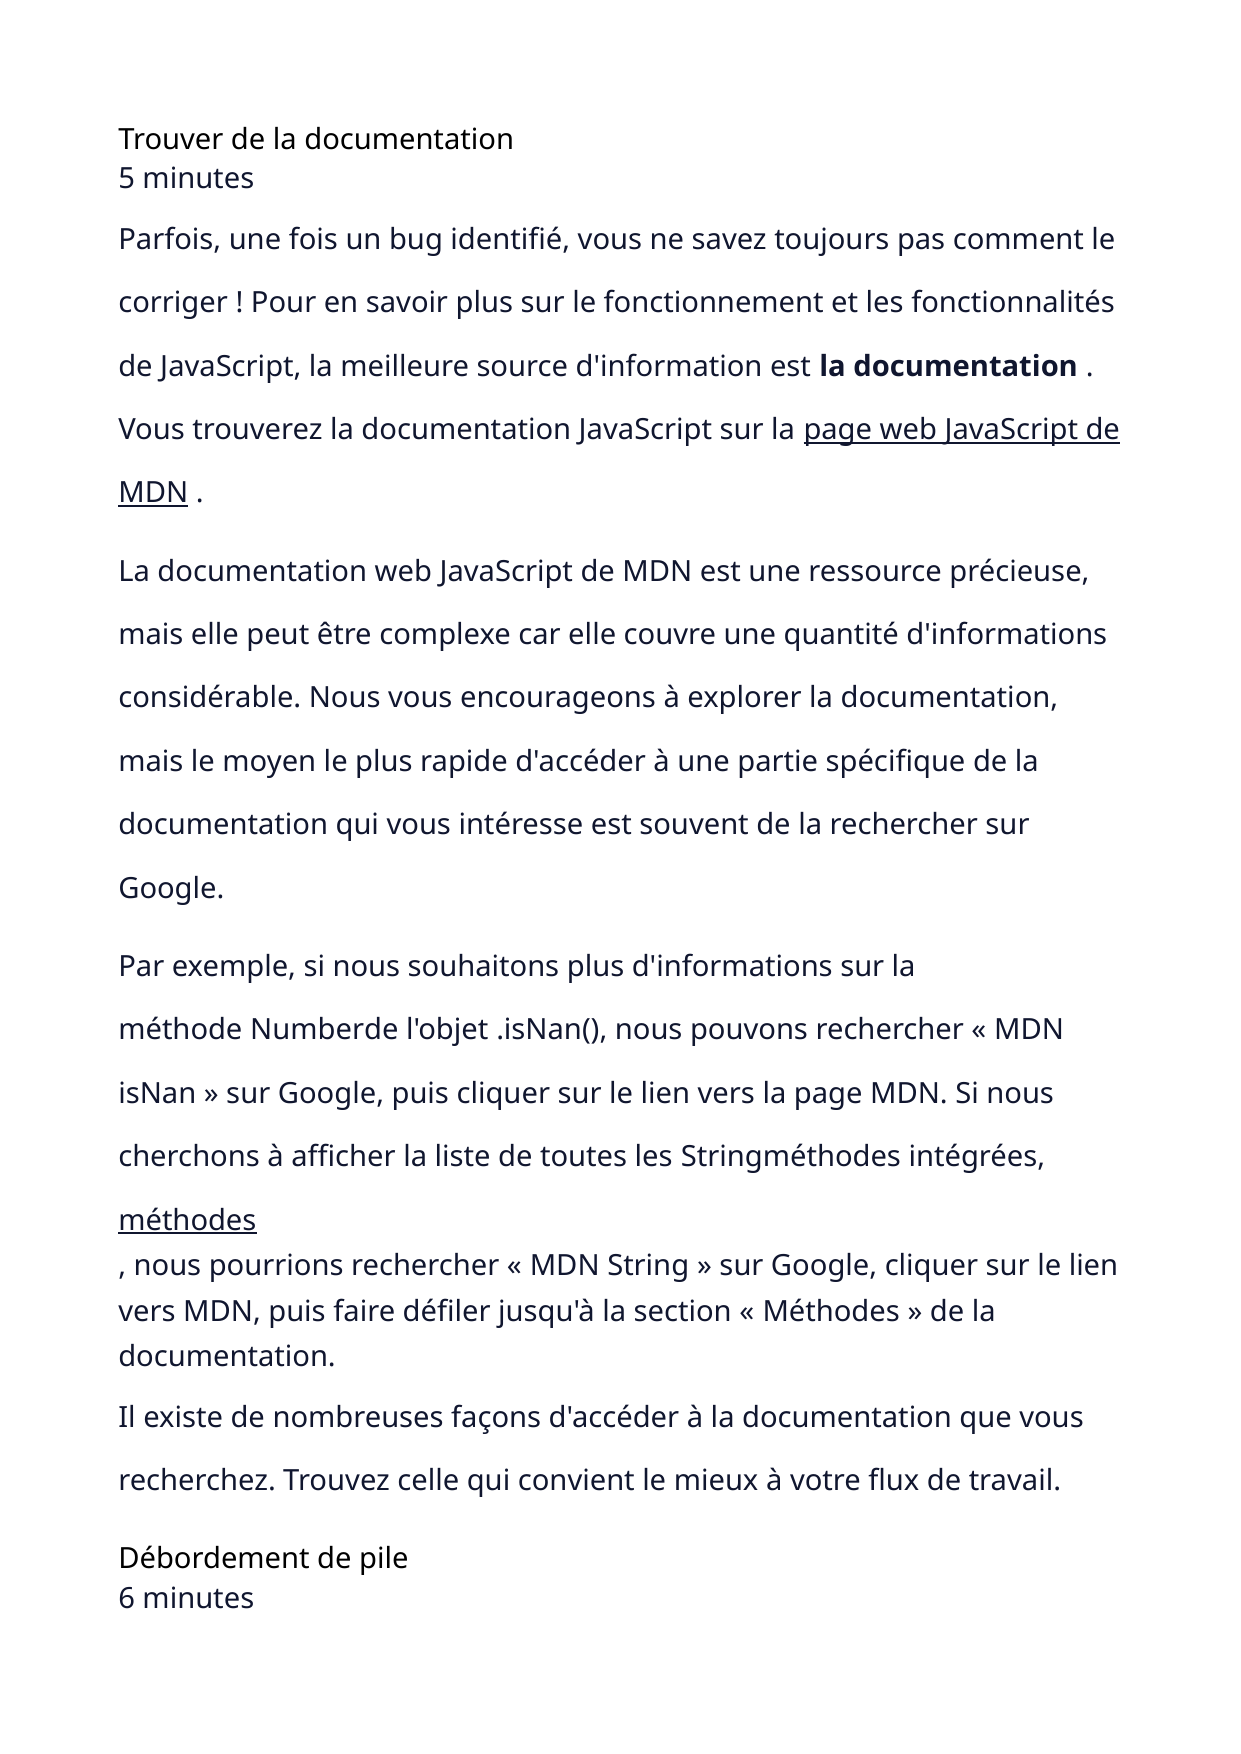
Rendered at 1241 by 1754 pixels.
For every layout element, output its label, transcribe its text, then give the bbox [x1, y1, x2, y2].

text Par exemple, si nous souhaitons plus d'informations sur la méthode Numberde l'objet .isNan(), nous pouvons rechercher « MDN isNan » sur Google, puis cliquer sur le lien vers la page MDN. Si nous cherchons à afficher la liste de toutes les Stringméthodes intégrées, [118, 945, 1122, 1175]
subtitle Trouver de la documentation [118, 118, 1122, 158]
text La documentation web JavaScript de MDN est une ressource précieuse, mais elle peut être complexe car elle couvre une quantité d'informations considérable. Nous vous encourageons à explorer la documentation, mais le moyen le plus rapide d'accéder à une partie spécifique de la documentation qui vous intéresse est souvent de la rechercher sur Google. [118, 550, 1122, 907]
text , nous pourrions rechercher « MDN String » sur Google, cliquer sur le lien vers MDN, puis faire défiler jusqu'à la section « Méthodes » de la documentation. [118, 1244, 1122, 1375]
subtitle Débordement de pile [118, 1537, 1122, 1577]
text Parfois, une fois un bug identifié, vous ne savez toujours pas comment le corriger ! Pour en savoir plus sur le fonctionnement et les fonctionnalités de JavaScript, la meilleure source d'information est la documentation . Vous trouverez la documentation JavaScript sur la page web JavaScript de MDN . [118, 218, 1122, 511]
text Il existe de nombreuses façons d'accéder à la documentation que vous recherchez. Trouvez celle qui convient le mieux à votre flux de travail. [118, 1396, 1122, 1499]
text 6 minutes [118, 1577, 1122, 1617]
text méthodes [118, 1199, 1122, 1238]
text 5 minutes [118, 158, 1122, 197]
